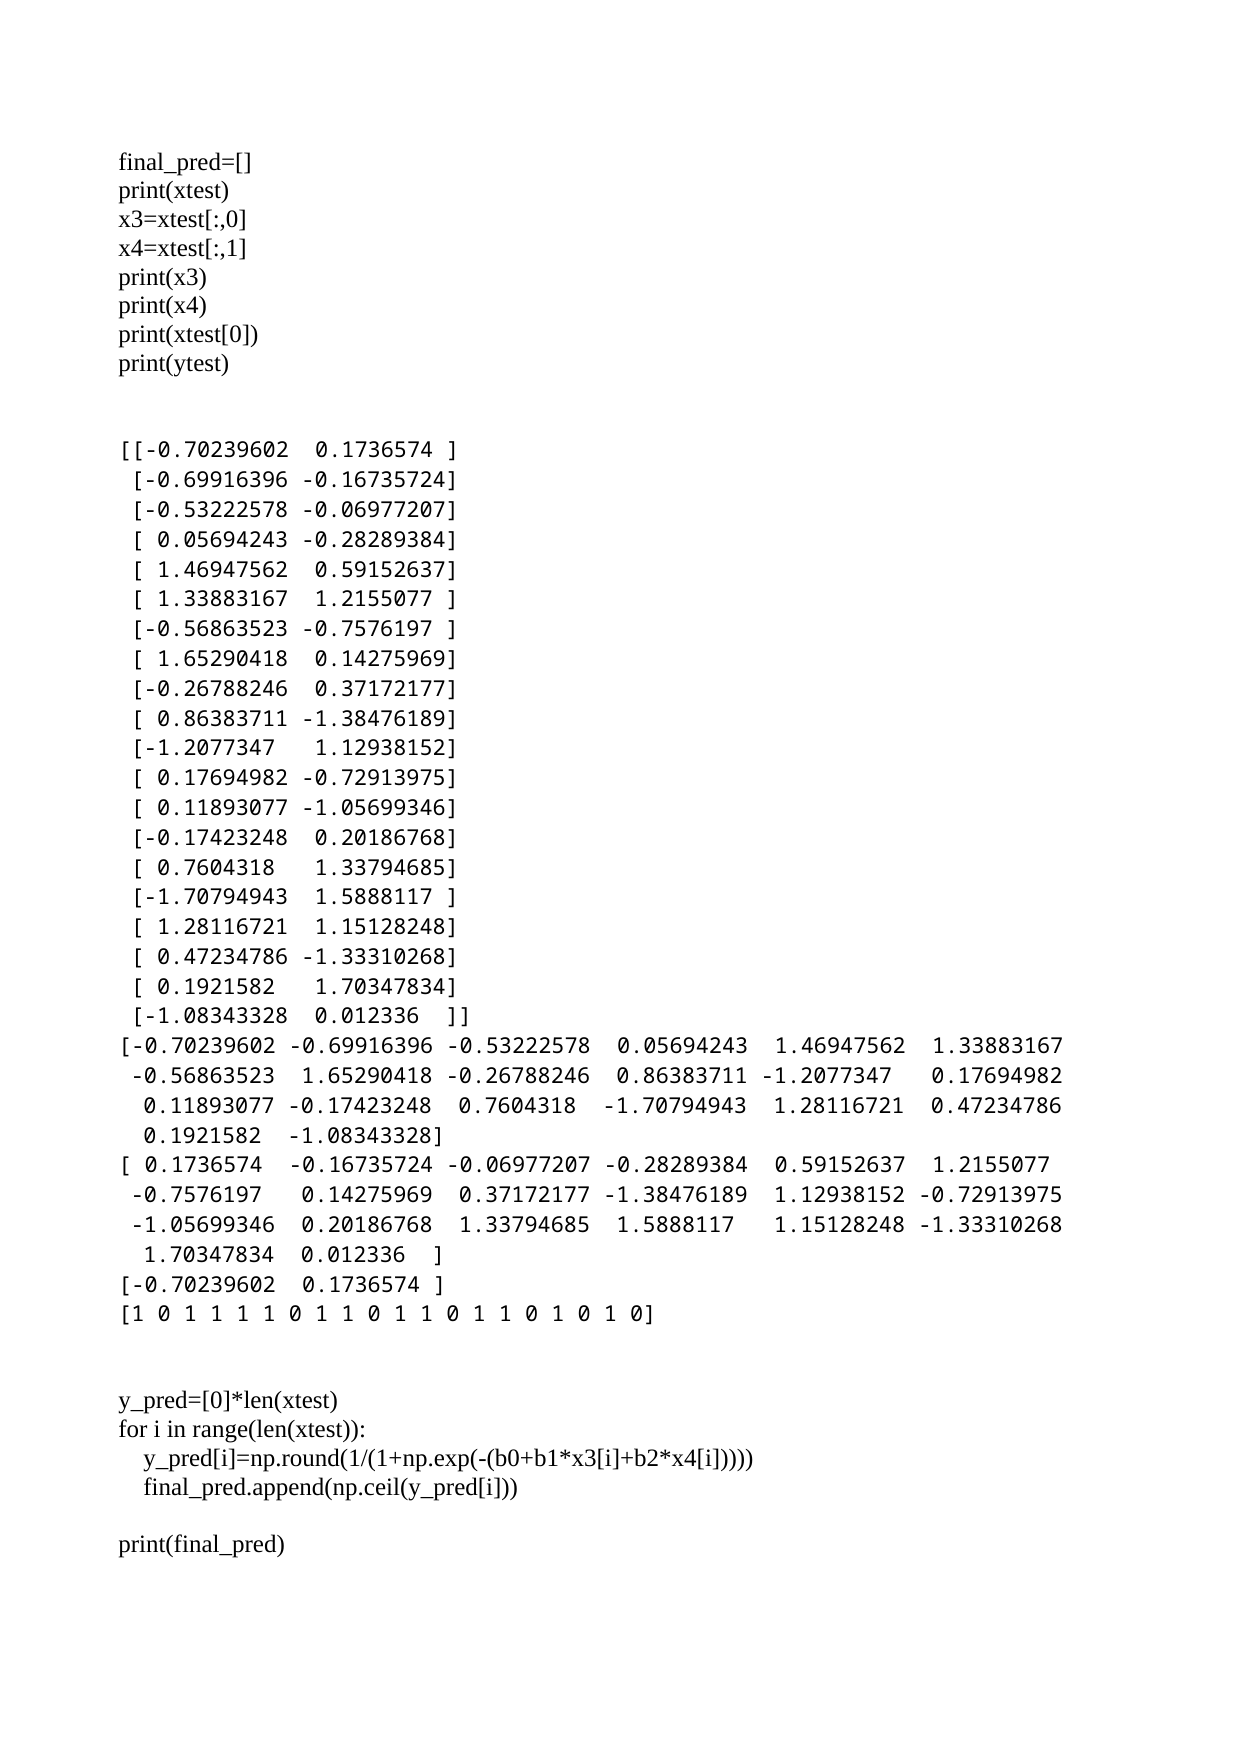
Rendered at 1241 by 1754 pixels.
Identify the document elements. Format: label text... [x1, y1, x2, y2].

text [-0.17423248 0.20186768] [118, 822, 1122, 851]
text [ 1.28116721 1.15128248] [118, 911, 1122, 941]
text 0.11893077 -0.17423248 0.7604318 -1.70794943 1.28116721 0.47234786 [118, 1090, 1122, 1119]
text [-0.69916396 -0.16735724] [118, 464, 1122, 494]
text [-1.08343328 0.012336 ]] [118, 1000, 1122, 1030]
text final_pred.append(np.ceil(y_pred[i])) [118, 1472, 1122, 1501]
text 1.70347834 0.012336 ] [118, 1239, 1122, 1268]
text y_pred=[0]*len(xtest) [118, 1386, 1122, 1414]
text [-1.2077347 1.12938152] [118, 732, 1122, 762]
text 0.1921582 -1.08343328] [118, 1119, 1122, 1149]
text print(ytest) [118, 348, 1122, 377]
text [ 0.47234786 -1.33310268] [118, 941, 1122, 971]
text x3=xtest[:,0] [118, 204, 1122, 233]
text [1 0 1 1 1 1 0 1 1 0 1 1 0 1 1 0 1 0 1 0] [118, 1298, 1122, 1328]
text y_pred[i]=np.round(1/(1+np.exp(-(b0+b1*x3[i]+b2*x4[i])))) [118, 1443, 1122, 1472]
text [ 1.46947562 0.59152637] [118, 553, 1122, 583]
text [-0.53222578 -0.06977207] [118, 494, 1122, 524]
text [-0.70239602 -0.69916396 -0.53222578 0.05694243 1.46947562 1.33883167 [118, 1030, 1122, 1060]
text -0.56863523 1.65290418 -0.26788246 0.86383711 -1.2077347 0.17694982 [118, 1060, 1122, 1090]
text [-1.70794943 1.5888117 ] [118, 881, 1122, 911]
text print(x4) [118, 291, 1122, 319]
text print(xtest) [118, 176, 1122, 204]
text [ 0.11893077 -1.05699346] [118, 792, 1122, 822]
text [-0.26788246 0.37172177] [118, 673, 1122, 702]
text [ 0.17694982 -0.72913975] [118, 762, 1122, 792]
text print(final_pred) [118, 1529, 1122, 1558]
text [ 0.05694243 -0.28289384] [118, 524, 1122, 553]
text [ 0.86383711 -1.38476189] [118, 702, 1122, 732]
text print(xtest[0]) [118, 319, 1122, 348]
text [ 0.7604318 1.33794685] [118, 851, 1122, 881]
text [-0.70239602 0.1736574 ] [118, 1268, 1122, 1298]
text [-0.56863523 -0.7576197 ] [118, 613, 1122, 643]
text -0.7576197 0.14275969 0.37172177 -1.38476189 1.12938152 -0.72913975 [118, 1179, 1122, 1209]
text x4=xtest[:,1] [118, 233, 1122, 262]
text for i in range(len(xtest)): [118, 1414, 1122, 1443]
text [[-0.70239602 0.1736574 ] [118, 434, 1122, 464]
text -1.05699346 0.20186768 1.33794685 1.5888117 1.15128248 -1.33310268 [118, 1209, 1122, 1239]
text print(x3) [118, 262, 1122, 291]
text final_pred=[] [118, 147, 1122, 176]
text [ 0.1921582 1.70347834] [118, 971, 1122, 1000]
text [ 1.65290418 0.14275969] [118, 643, 1122, 673]
text [ 1.33883167 1.2155077 ] [118, 583, 1122, 613]
text [ 0.1736574 -0.16735724 -0.06977207 -0.28289384 0.59152637 1.2155077 [118, 1149, 1122, 1179]
